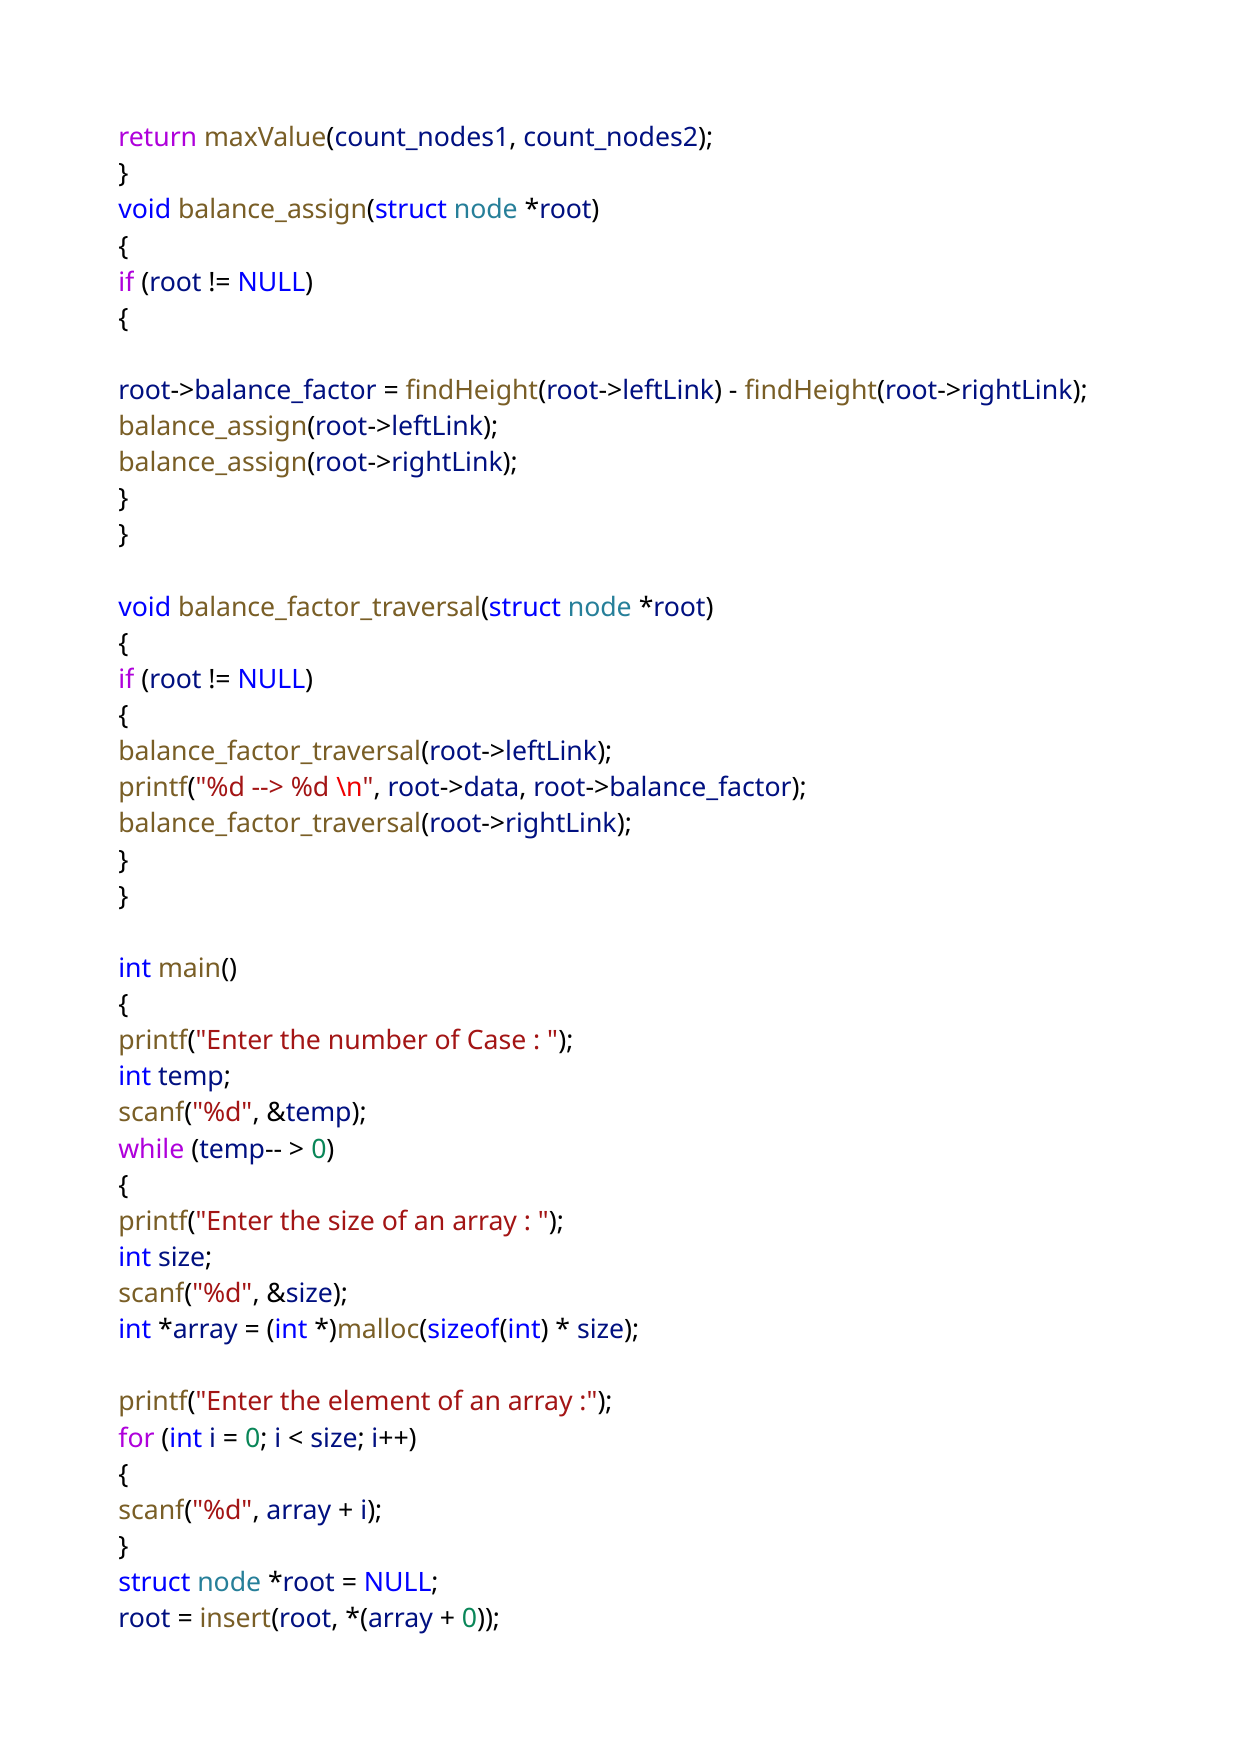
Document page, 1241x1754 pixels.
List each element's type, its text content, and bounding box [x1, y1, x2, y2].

text { [118, 624, 1122, 660]
text root = insert(root, *(array + 0)); [118, 1599, 1122, 1635]
text } [118, 479, 1122, 516]
text { [118, 299, 1122, 335]
text struct node *root = NULL; [118, 1563, 1122, 1599]
text void balance_assign(struct node *root) [118, 190, 1122, 227]
text { [118, 1166, 1122, 1202]
text printf("Enter the number of Case : "); [118, 1021, 1122, 1057]
text while (temp-- > 0) [118, 1129, 1122, 1166]
text } [118, 1527, 1122, 1563]
text { [118, 985, 1122, 1021]
text void balance_factor_traversal(struct node *root) [118, 588, 1122, 624]
text printf("Enter the size of an array : "); [118, 1202, 1122, 1238]
text scanf("%d", &temp); [118, 1093, 1122, 1129]
text int temp; [118, 1057, 1122, 1093]
text if (root != NULL) [118, 660, 1122, 696]
text { [118, 696, 1122, 732]
text balance_factor_traversal(root->leftLink); [118, 732, 1122, 768]
text root->balance_factor = findHeight(root->leftLink) - findHeight(root->rightLink); [118, 371, 1122, 407]
text } [118, 877, 1122, 913]
text int *array = (int *)malloc(sizeof(int) * size); [118, 1310, 1122, 1346]
text } [118, 841, 1122, 877]
text if (root != NULL) [118, 263, 1122, 299]
text { [118, 227, 1122, 263]
text { [118, 1455, 1122, 1491]
text balance_assign(root->leftLink); [118, 407, 1122, 443]
text int main() [118, 949, 1122, 985]
text return maxValue(count_nodes1, count_nodes2); [118, 118, 1122, 154]
text balance_assign(root->rightLink); [118, 443, 1122, 479]
text scanf("%d", array + i); [118, 1491, 1122, 1527]
text printf("Enter the element of an array :"); [118, 1382, 1122, 1418]
text int size; [118, 1238, 1122, 1274]
text balance_factor_traversal(root->rightLink); [118, 804, 1122, 841]
text for (int i = 0; i < size; i++) [118, 1418, 1122, 1455]
text printf("%d --> %d \n", root->data, root->balance_factor); [118, 768, 1122, 804]
text scanf("%d", &size); [118, 1274, 1122, 1310]
text } [118, 154, 1122, 190]
text } [118, 516, 1122, 552]
